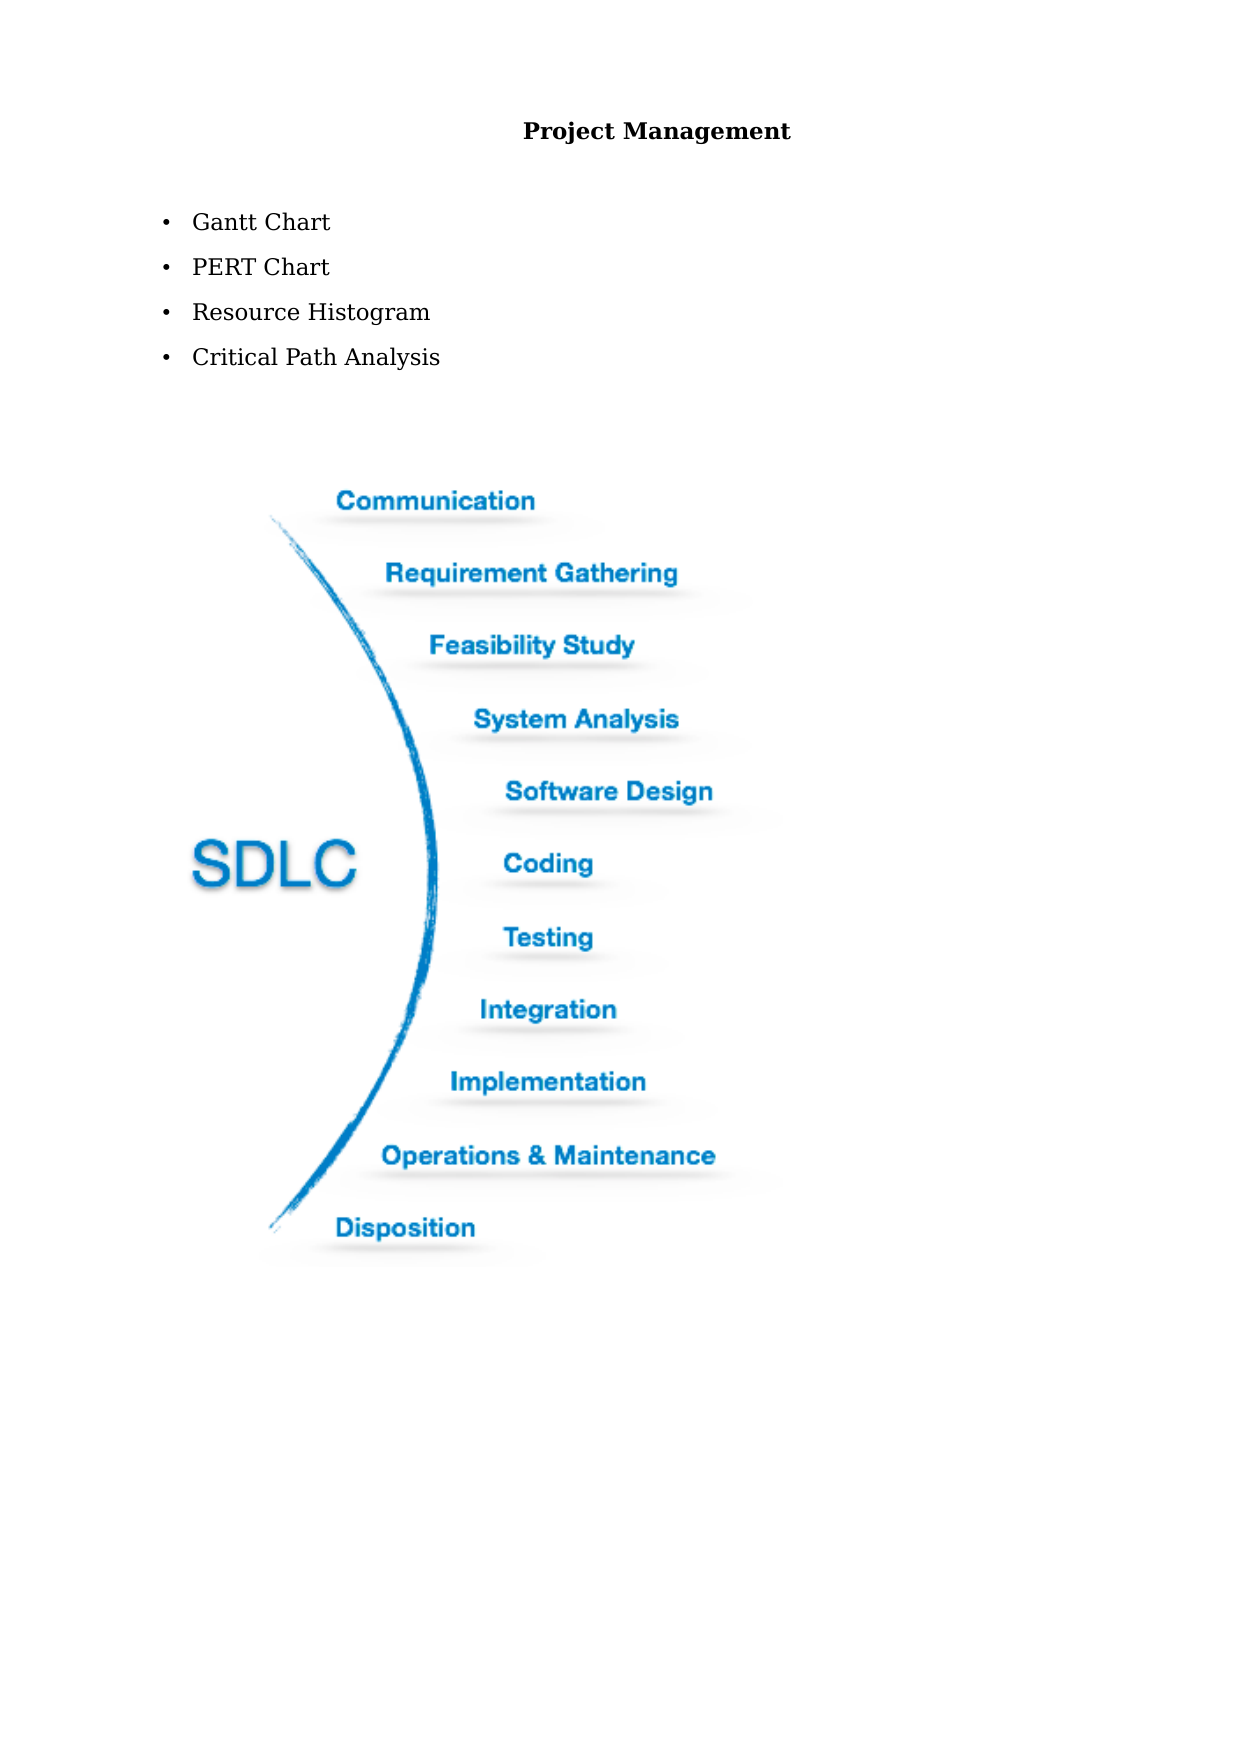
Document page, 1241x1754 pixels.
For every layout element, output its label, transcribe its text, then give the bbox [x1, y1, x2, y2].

list Critical Path Analysis [162, 344, 1122, 371]
list PERT Chart [162, 254, 1122, 281]
list Project Management [162, 118, 1122, 145]
picture [172, 476, 788, 1267]
list Gantt Chart [162, 209, 1122, 236]
list Resource Histogram [162, 299, 1122, 326]
